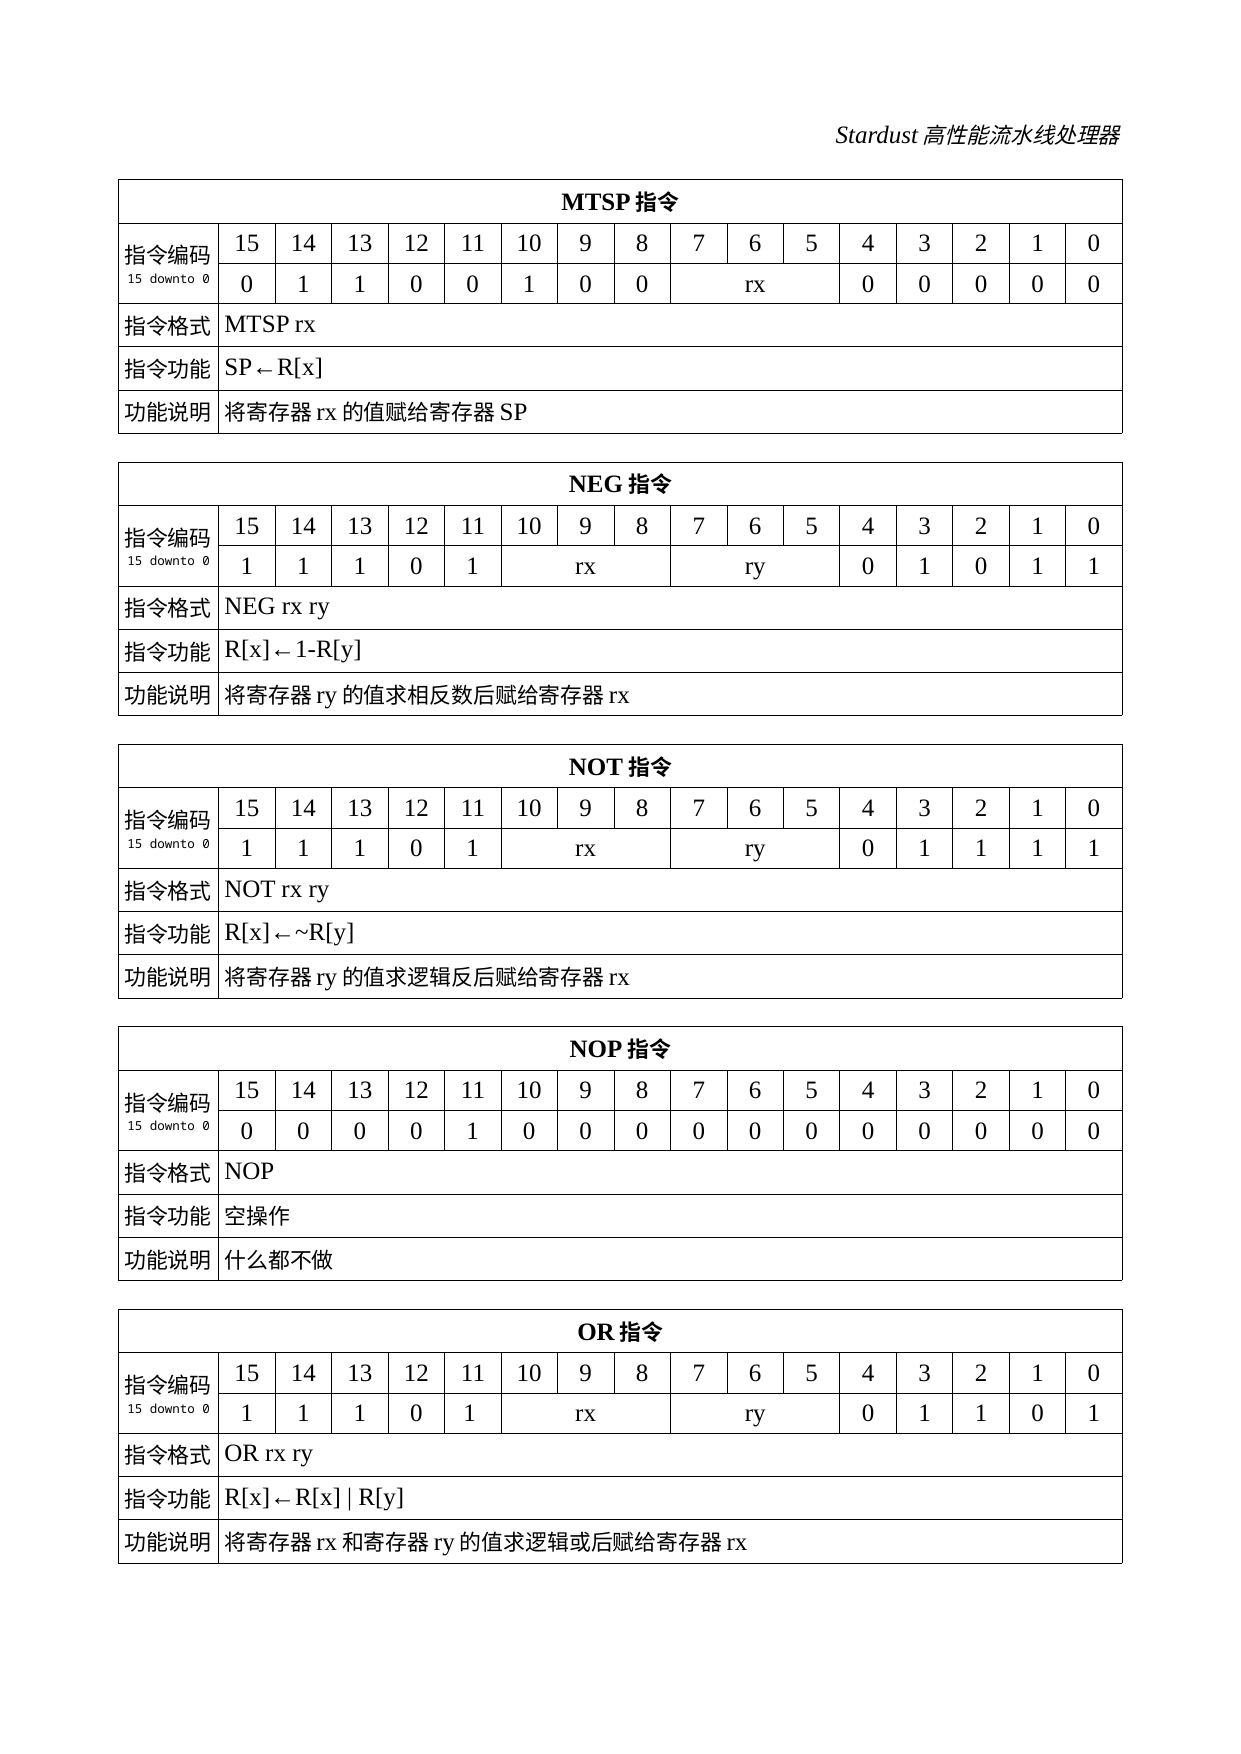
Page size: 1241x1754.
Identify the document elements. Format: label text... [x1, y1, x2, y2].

table_cell 13 [332, 224, 388, 263]
table_cell 14 [276, 224, 331, 263]
table_cell NOT rx ry [219, 869, 1122, 911]
table_cell 指令格式 [119, 1434, 218, 1476]
table_cell 7 [671, 506, 727, 545]
table_cell 功能说明 [119, 673, 218, 715]
table_cell 1 [445, 829, 501, 868]
table_cell 14 [276, 506, 331, 545]
table_cell 3 [897, 788, 952, 828]
table_cell SP←R[x] [219, 347, 1122, 389]
table_cell 6 [728, 1353, 783, 1392]
table_cell 14 [276, 788, 331, 828]
table_cell NOP [219, 1151, 1122, 1193]
table_cell 8 [615, 224, 670, 263]
table_cell 0 [897, 264, 952, 303]
table_cell 15 [219, 506, 275, 545]
table_cell 0 [897, 1111, 952, 1150]
table_cell 1 [276, 546, 331, 586]
table_cell 11 [445, 506, 501, 545]
table_cell 1 [1010, 788, 1065, 828]
table_cell 0 [389, 1394, 444, 1433]
table_cell 13 [332, 788, 388, 828]
table_header MTSP指令 [119, 180, 1122, 222]
table_cell 指令编码 15 downto 0 [119, 1071, 218, 1150]
table_cell 9 [558, 1071, 614, 1110]
table_cell 7 [671, 1071, 727, 1110]
table_cell 1 [897, 829, 952, 868]
table_cell 1 [445, 546, 501, 586]
table_cell 10 [502, 224, 557, 263]
table_cell 2 [953, 506, 1009, 545]
table_cell 1 [1010, 506, 1065, 545]
table_cell 1 [219, 1394, 275, 1433]
table_cell 1 [1066, 829, 1122, 868]
table_cell 3 [897, 506, 952, 545]
table_cell 15 [219, 224, 275, 263]
table_cell 3 [897, 224, 952, 263]
table_cell 0 [953, 1111, 1009, 1150]
table_cell 7 [671, 1353, 727, 1392]
table_cell 0 [389, 829, 444, 868]
table_cell 指令编码 15 downto 0 [119, 1353, 218, 1433]
table_cell 0 [784, 1111, 839, 1150]
table_cell 0 [1066, 1071, 1122, 1110]
table_cell ry [671, 546, 839, 586]
table_header NEG指令 [119, 463, 1122, 505]
table_cell 6 [728, 1071, 783, 1110]
table_cell 指令功能 [119, 1195, 218, 1237]
table_cell 1 [445, 1111, 501, 1150]
table_cell 14 [276, 1353, 331, 1392]
table_cell 5 [784, 506, 839, 545]
table_cell 指令编码 15 downto 0 [119, 788, 218, 868]
table_cell 14 [276, 1071, 331, 1110]
table_cell 将寄存器rx和寄存器ry的值求逻辑或后赋给寄存器rx [219, 1520, 1122, 1562]
table_cell ry [671, 1394, 839, 1433]
table_cell 13 [332, 506, 388, 545]
table_cell 13 [332, 1353, 388, 1392]
table_cell R[x]←1-R[y] [219, 630, 1122, 672]
table_cell 0 [671, 1111, 727, 1150]
table_cell 0 [389, 546, 444, 586]
table_cell 1 [953, 829, 1009, 868]
table_cell rx [502, 1394, 670, 1433]
table_cell 10 [502, 1071, 557, 1110]
table_cell 0 [502, 1111, 557, 1150]
table_cell 12 [389, 1353, 444, 1392]
table_cell 0 [389, 264, 444, 303]
table_cell 6 [728, 788, 783, 828]
table_cell 10 [502, 506, 557, 545]
table_cell 1 [276, 264, 331, 303]
table_cell 1 [897, 546, 952, 586]
table_cell rx [502, 546, 670, 586]
table_cell 2 [953, 1071, 1009, 1110]
table_cell 4 [840, 788, 896, 828]
table_cell 2 [953, 1353, 1009, 1392]
table_cell 4 [840, 506, 896, 545]
table_cell 12 [389, 1071, 444, 1110]
table_cell 指令编码 15 downto 0 [119, 224, 218, 303]
table_cell 11 [445, 788, 501, 828]
table_cell 0 [558, 264, 614, 303]
table_cell 指令格式 [119, 587, 218, 629]
table_cell R[x]←~R[y] [219, 912, 1122, 954]
table_cell 9 [558, 224, 614, 263]
table_cell 5 [784, 1071, 839, 1110]
table_cell 指令格式 [119, 304, 218, 346]
table_cell rx [502, 829, 670, 868]
table_cell 6 [728, 224, 783, 263]
table_cell 1 [445, 1394, 501, 1433]
table_cell 8 [615, 788, 670, 828]
table_cell 指令功能 [119, 1477, 218, 1519]
table_cell 2 [953, 224, 1009, 263]
table_cell 12 [389, 506, 444, 545]
table_cell 指令功能 [119, 912, 218, 954]
table_cell 1 [1010, 829, 1065, 868]
table_cell 11 [445, 224, 501, 263]
table_cell 0 [389, 1111, 444, 1150]
table_cell 5 [784, 1353, 839, 1392]
table_header NOT指令 [119, 745, 1122, 787]
table_cell 3 [897, 1353, 952, 1392]
table_cell 1 [276, 829, 331, 868]
table_cell 0 [1066, 264, 1122, 303]
table_cell 15 [219, 1071, 275, 1110]
table_cell 0 [276, 1111, 331, 1150]
table_cell MTSP rx [219, 304, 1122, 346]
table_cell 6 [728, 506, 783, 545]
table_cell 1 [1066, 546, 1122, 586]
table_cell 0 [615, 1111, 670, 1150]
table_cell 1 [332, 264, 388, 303]
table_cell 将寄存器ry的值求相反数后赋给寄存器rx [219, 673, 1122, 715]
table_cell 1 [1010, 546, 1065, 586]
table_cell 0 [219, 1111, 275, 1150]
table_header NOP指令 [119, 1027, 1122, 1070]
table_cell OR rx ry [219, 1434, 1122, 1476]
table_cell 0 [1066, 224, 1122, 263]
table_cell 空操作 [219, 1195, 1122, 1237]
table_cell 指令格式 [119, 1151, 218, 1193]
table_cell 9 [558, 506, 614, 545]
table_cell 1 [502, 264, 557, 303]
table_cell 什么都不做 [219, 1238, 1122, 1280]
table_cell 0 [615, 264, 670, 303]
table_cell ry [671, 829, 839, 868]
table_cell 1 [1010, 1071, 1065, 1110]
table_cell 0 [840, 1111, 896, 1150]
table_cell 0 [332, 1111, 388, 1150]
table_cell 0 [1066, 1111, 1122, 1150]
table_cell 1 [332, 1394, 388, 1433]
table_cell 5 [784, 224, 839, 263]
table_cell 功能说明 [119, 1520, 218, 1562]
table_cell 4 [840, 1353, 896, 1392]
table_cell 1 [953, 1394, 1009, 1433]
table_cell 指令功能 [119, 347, 218, 389]
table_cell 9 [558, 788, 614, 828]
table_cell 1 [897, 1394, 952, 1433]
table_cell 8 [615, 1071, 670, 1110]
table_cell 13 [332, 1071, 388, 1110]
table_cell 0 [1010, 1394, 1065, 1433]
table_cell 0 [1066, 506, 1122, 545]
table_cell 2 [953, 788, 1009, 828]
table_cell 0 [953, 546, 1009, 586]
table_cell 功能说明 [119, 955, 218, 998]
table_cell 15 [219, 788, 275, 828]
table_cell rx [671, 264, 839, 303]
table_cell 0 [840, 264, 896, 303]
table_cell 1 [219, 829, 275, 868]
table_cell 将寄存器ry的值求逻辑反后赋给寄存器rx [219, 955, 1122, 998]
table_cell 1 [1066, 1394, 1122, 1433]
table_cell 4 [840, 1071, 896, 1110]
table_cell 0 [840, 1394, 896, 1433]
table_cell 8 [615, 506, 670, 545]
table_cell 0 [728, 1111, 783, 1150]
table_cell 4 [840, 224, 896, 263]
table_cell 0 [840, 546, 896, 586]
table_cell 指令功能 [119, 630, 218, 672]
table_cell 10 [502, 788, 557, 828]
table_cell 1 [332, 546, 388, 586]
table_cell 12 [389, 788, 444, 828]
table_cell 功能说明 [119, 1238, 218, 1280]
table_cell 1 [1010, 224, 1065, 263]
table_cell 0 [840, 829, 896, 868]
table_cell 1 [1010, 1353, 1065, 1392]
table_cell 5 [784, 788, 839, 828]
table_cell 8 [615, 1353, 670, 1392]
table_cell R[x]←R[x] | R[y] [219, 1477, 1122, 1519]
table_cell 0 [219, 264, 275, 303]
table_cell 1 [332, 829, 388, 868]
table_cell 0 [1010, 264, 1065, 303]
table_cell 3 [897, 1071, 952, 1110]
table_cell 12 [389, 224, 444, 263]
table_cell 1 [276, 1394, 331, 1433]
table_cell 11 [445, 1353, 501, 1392]
table_cell 0 [445, 264, 501, 303]
table_cell 指令编码 15 downto 0 [119, 506, 218, 586]
table_cell 7 [671, 224, 727, 263]
table_cell 指令格式 [119, 869, 218, 911]
table_cell NEG rx ry [219, 587, 1122, 629]
table_cell 1 [219, 546, 275, 586]
table_cell 0 [558, 1111, 614, 1150]
table_cell 0 [1010, 1111, 1065, 1150]
table_cell 0 [953, 264, 1009, 303]
table_cell 15 [219, 1353, 275, 1392]
table_cell 10 [502, 1353, 557, 1392]
table_cell 0 [1066, 788, 1122, 828]
table_header OR指令 [119, 1310, 1122, 1352]
table_cell 0 [1066, 1353, 1122, 1392]
table_cell 功能说明 [119, 391, 218, 433]
table_cell 7 [671, 788, 727, 828]
table_cell 9 [558, 1353, 614, 1392]
table_cell 11 [445, 1071, 501, 1110]
table_cell 将寄存器rx的值赋给寄存器SP [219, 391, 1122, 433]
